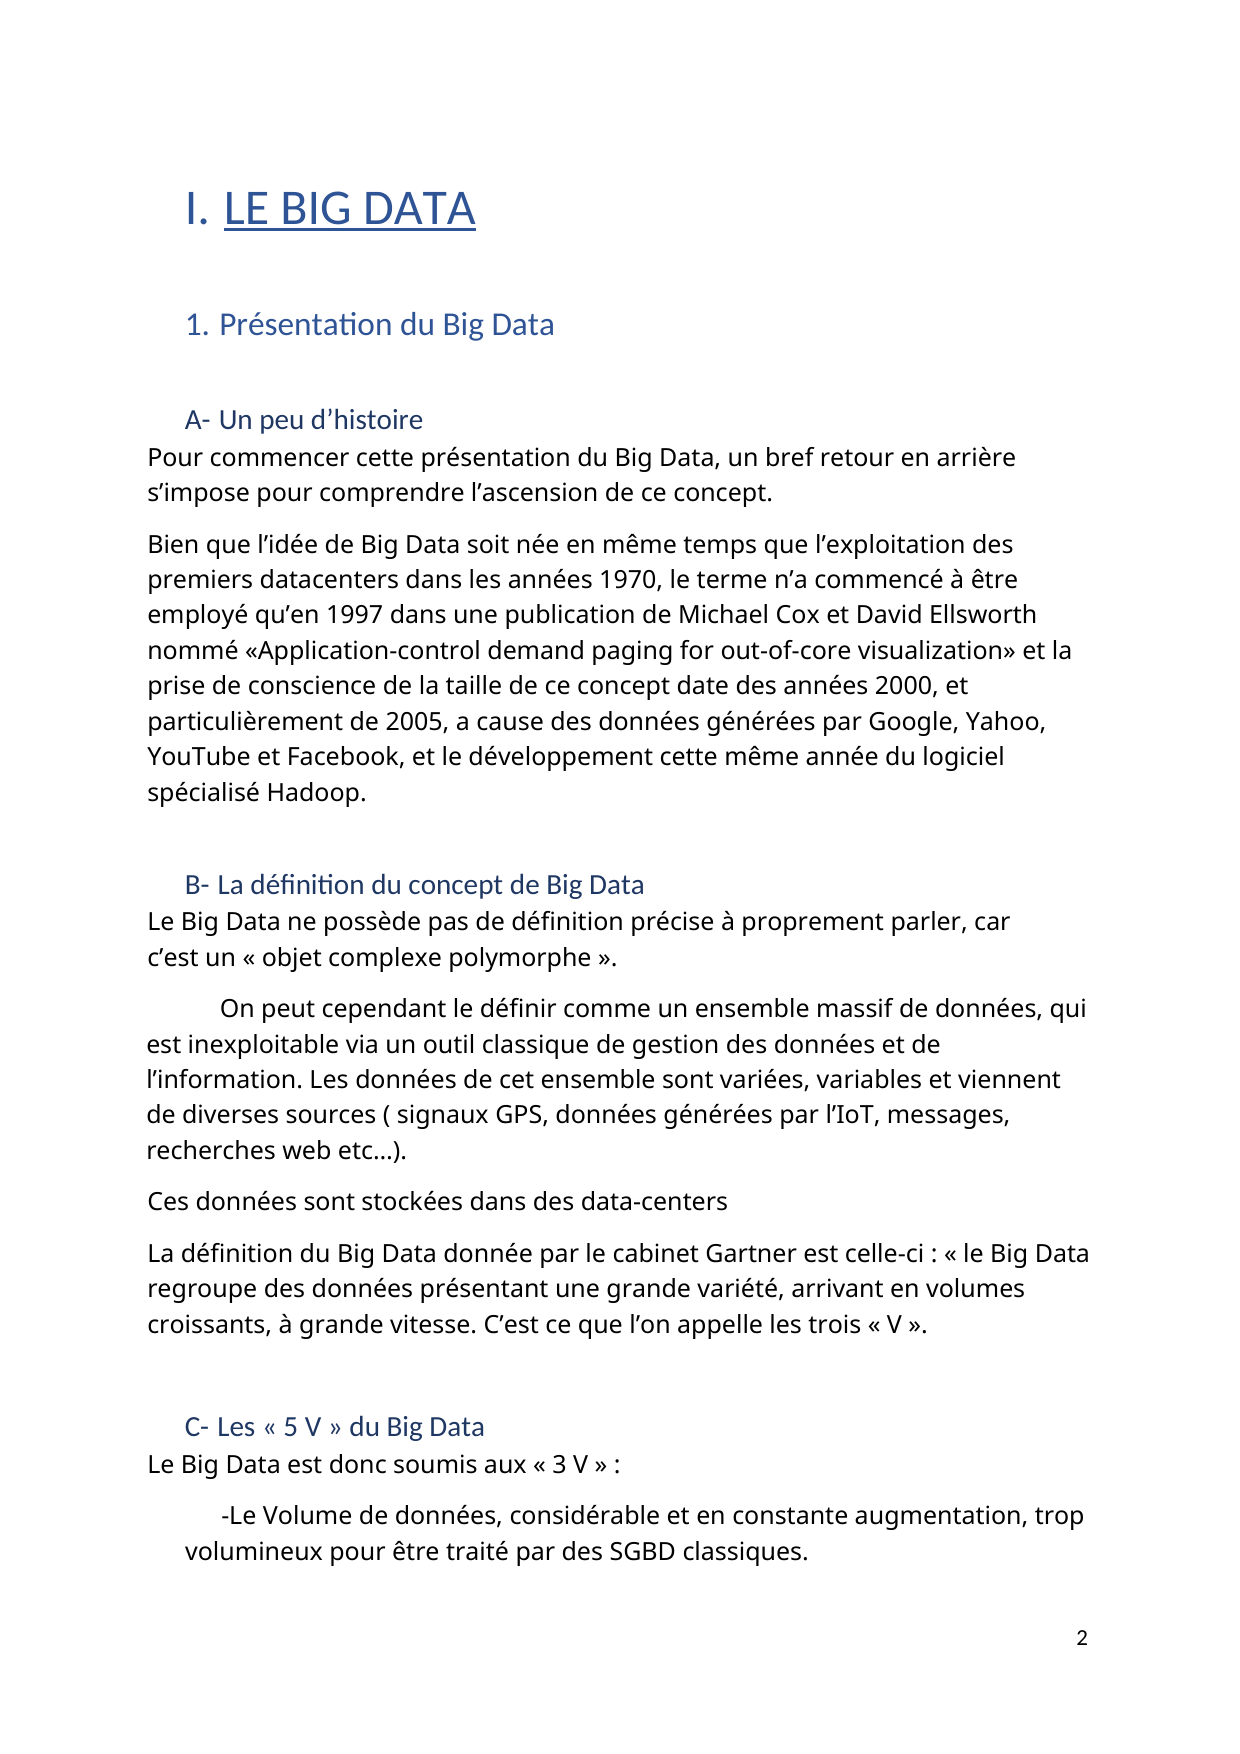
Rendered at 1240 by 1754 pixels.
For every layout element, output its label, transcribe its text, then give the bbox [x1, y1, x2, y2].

text -Le Volume de données, considérable et en constante augmentation, trop volumineux pour être traité par des SGBD classiques. [185, 1498, 1092, 1567]
subtitle C- Les « 5 V » du Big Data [184, 1408, 1136, 1444]
text La définition du Big Data donnée par le cabinet Gartner est celle-ci : « le Big Data regroupe des données présentant une grande variété, arrivant en volumes croissants, à grande vitesse. C’est ce que l’on appelle les trois « V ». [147, 1236, 1092, 1340]
text Bien que l’idée de Big Data soit née en même temps que l’exploitation des premiers datacenters dans les années 1970, le terme n’a commencé à être employé qu’en 1997 dans une publication de Michael Cox et David Ellsworth nommé «Application-control demand paging for out-of-core visualization» et la prise de conscience de la taille de ce concept date des années 2000, et particulièrement de 2005, a cause des données générées par Google, Yahoo, YouTube et Facebook, et le développement cette même année du logiciel spécialisé Hadoop. [147, 526, 1092, 808]
subtitle 1. Présentation du Big Data [184, 303, 1136, 344]
subtitle A- Un peu d’histoire [184, 401, 1136, 437]
text Le Big Data est donc soumis aux « 3 V » : [147, 1446, 1092, 1480]
subtitle I. LE BIG DATA [184, 176, 1136, 237]
text Le Big Data ne possède pas de définition précise à proprement parler, car c’est un « objet complexe polymorphe ». [147, 904, 1065, 973]
text On peut cependant le définir comme un ensemble massif de données, qui est inexploitable via un outil classique de gestion des données et de l’information. Les données de cet ensemble sont variées, variables et viennent de diverses sources ( signaux GPS, données générées par l’IoT, messages, recherches web etc…). [146, 991, 1092, 1167]
text Pour commencer cette présentation du Big Data, un bref retour en arrière s’impose pour comprendre l’ascension de ce concept. [147, 439, 1092, 509]
text Ces données sont stockées dans des data-centers [147, 1184, 1092, 1218]
subtitle B- La définition du concept de Big Data [184, 866, 1136, 902]
